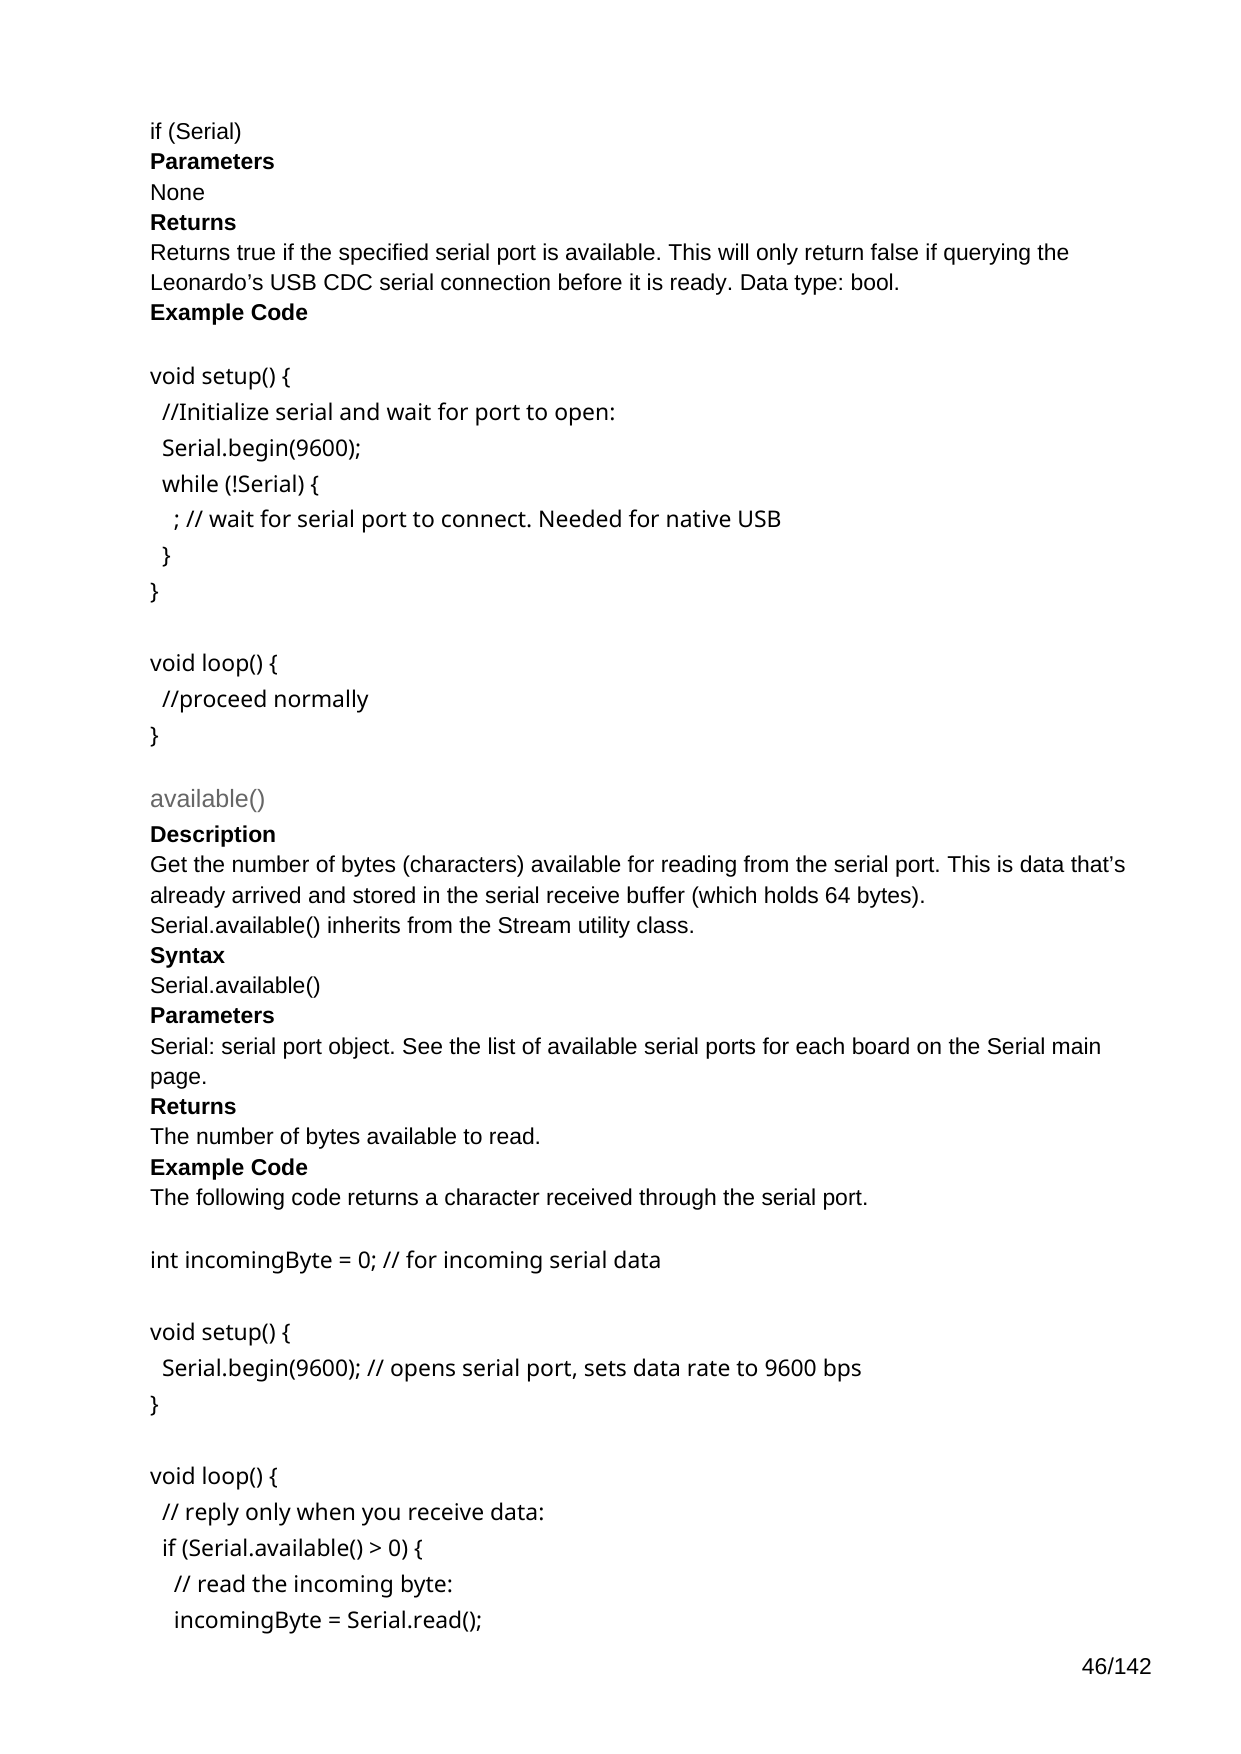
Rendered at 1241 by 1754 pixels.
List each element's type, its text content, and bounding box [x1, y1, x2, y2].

text //proceed normally [150, 683, 1152, 714]
text if (Serial.available() > 0) { [150, 1532, 1152, 1563]
text Syntax [150, 942, 1152, 968]
text // read the incoming byte: [150, 1568, 1152, 1599]
text //Initialize serial and wait for port to open: [150, 396, 1152, 427]
text Serial: serial port object. See the list of available serial ports for each board on the Serial main page. [150, 1033, 1152, 1089]
text } [150, 719, 1152, 750]
text } [150, 539, 1152, 571]
text None [150, 178, 1152, 205]
text Example Code [150, 299, 1152, 326]
text Serial.available() [150, 972, 1152, 999]
text while (!Serial) { [150, 467, 1152, 499]
text Serial.begin(9600); [150, 432, 1152, 463]
text Parameters [150, 148, 1152, 174]
text Returns [150, 1093, 1152, 1119]
text Get the number of bytes (characters) available for reading from the serial port. This is data that’s already arrived and stored in the serial receive buffer (which holds 64 bytes). [150, 851, 1152, 908]
text Serial.available() inherits from the Stream utility class. [150, 912, 1152, 938]
text Returns [150, 209, 1152, 235]
text int incomingByte = 0; // for incoming serial data [150, 1244, 1152, 1275]
text } [150, 1388, 1152, 1419]
subtitle available() [150, 784, 1152, 813]
text } [150, 575, 1152, 607]
text void loop() { [150, 1460, 1152, 1491]
text ; // wait for serial port to connect. Needed for native USB [150, 503, 1152, 535]
text The number of bytes available to read. [150, 1123, 1152, 1150]
text // reply only when you receive data: [150, 1496, 1152, 1527]
text void loop() { [150, 647, 1152, 678]
text if (Serial) [150, 118, 1152, 144]
text Parameters [150, 1002, 1152, 1029]
text incomingByte = Serial.read(); [150, 1603, 1152, 1635]
text Description [150, 821, 1152, 848]
text Serial.begin(9600); // opens serial port, sets data rate to 9600 bps [150, 1352, 1152, 1383]
text void setup() { [150, 360, 1152, 391]
text Example Code [150, 1153, 1152, 1180]
text The following code returns a character received through the serial port. [150, 1184, 1152, 1210]
text Returns true if the specified serial port is available. This will only return false if querying the Leonardo’s USB CDC serial connection before it is ready. Data type: bool. [150, 239, 1152, 295]
text void setup() { [150, 1316, 1152, 1347]
